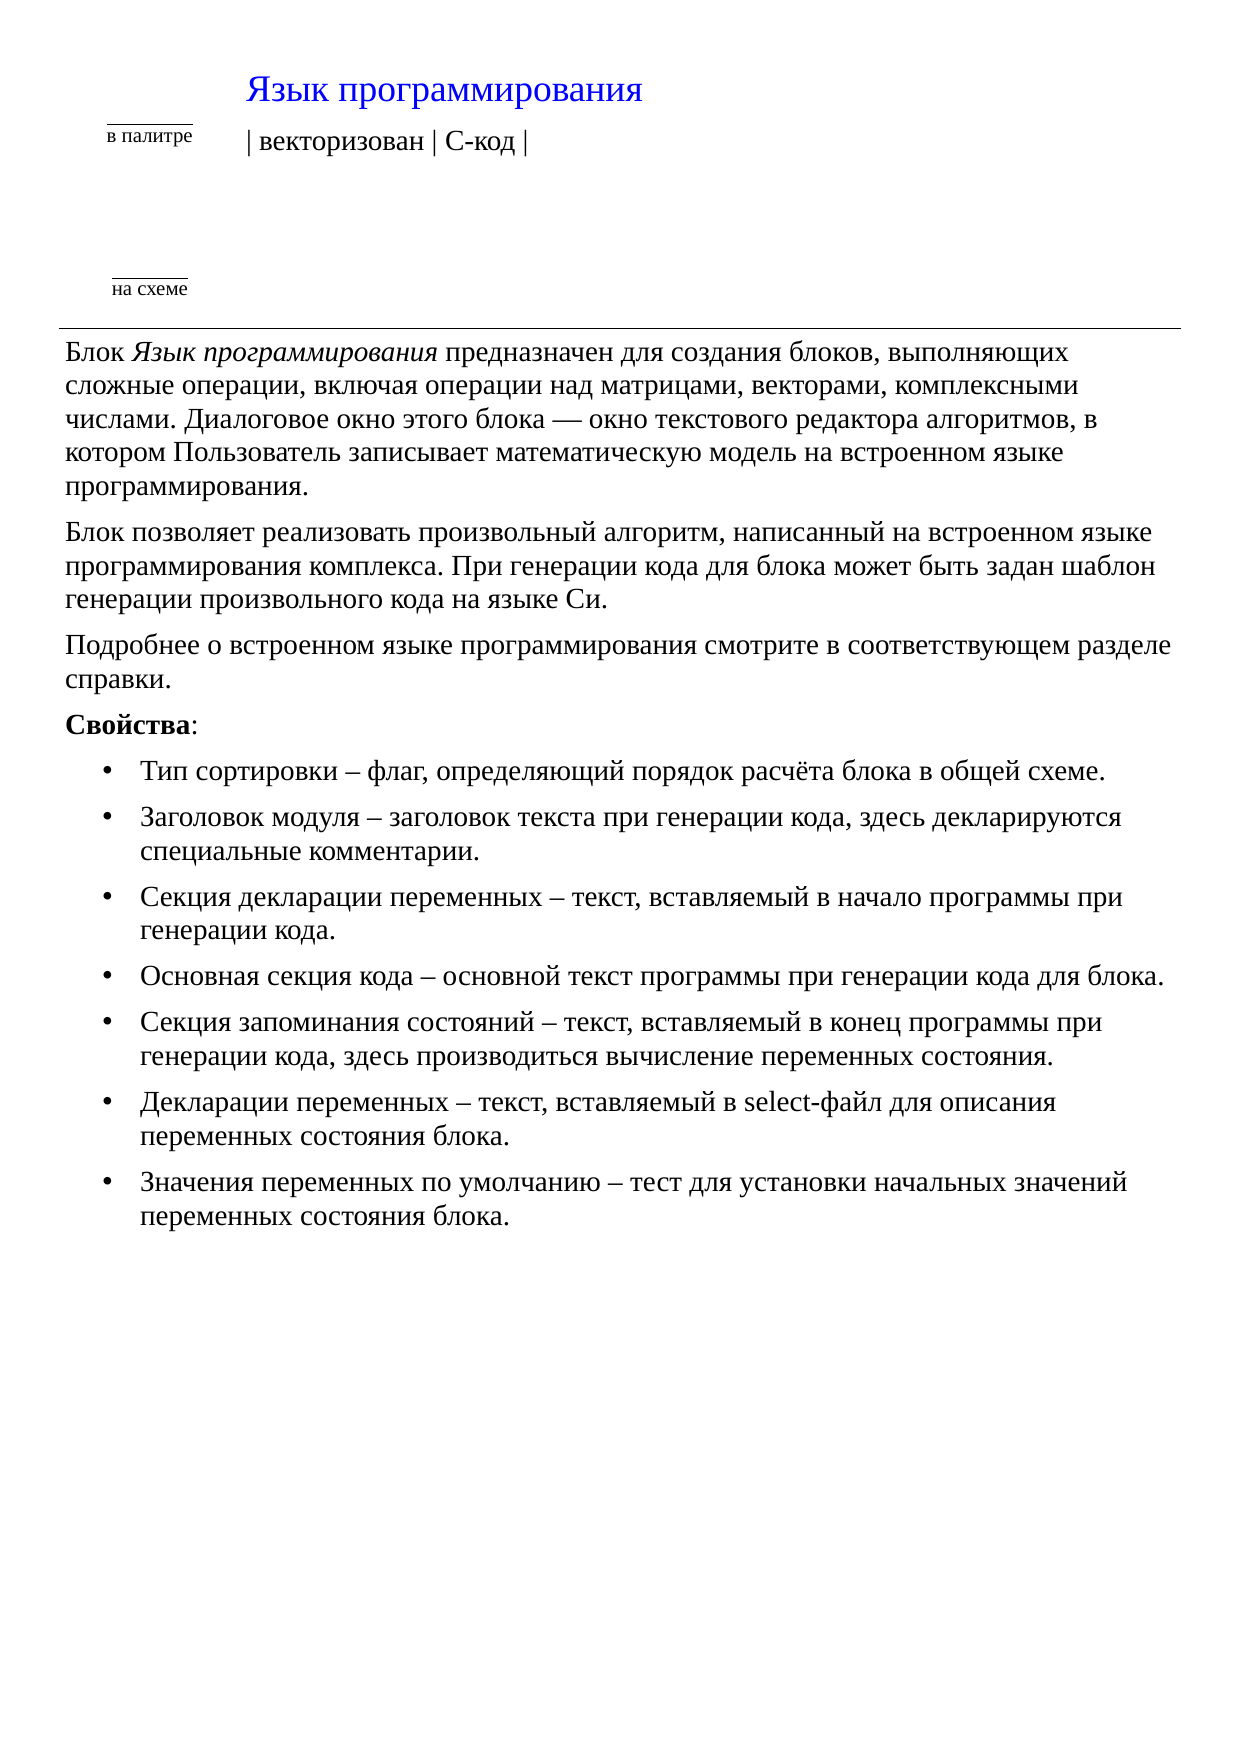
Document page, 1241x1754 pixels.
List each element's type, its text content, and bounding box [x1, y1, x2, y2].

table_cell в палитре [59, 117, 240, 175]
table_cell на схеме [59, 271, 240, 328]
table_header Язык программирования [240, 59, 1181, 117]
table_cell [240, 175, 1181, 271]
table_cell [240, 271, 1181, 328]
table_cell | векторизован | C-код | [240, 117, 1181, 175]
table_header [59, 59, 240, 117]
table_cell [59, 175, 240, 271]
table_cell Блок Язык программирования предназначен для создания блоков, выполняющих сложные операции, включая операции над матрицами, векторами, комплексными числами. Диалоговое окно этого блока — окно текстового редактора алгоритмов, в котором Пользователь записывает математическую модель на встроенном языке программирования. Блок позволяет реализовать произвольный алгоритм, написанный на встроенном языке программирования комплекса. При генерации кода для блока может быть задан шаблон генерации произвольного кода на языке Си. Подробнее о встроенном языке программирования смотрите в соответствующем разделе справки. Свойства: Тип сортировки – флаг, определяющий порядок расчёта блока в общей схеме. Заголовок модуля – заголовок текста при генерации кода, здесь декларируются специальные комментарии. Секция декларации переменных – текст, вставляемый в начало программы при генерации кода. Основная секция кода – основной текст программы при генерации кода для блока. Секция запоминания состояний – текст, вставляемый в конец программы при генерации кода, здесь производиться вычисление переменных состояния. Декларации переменных – текст, вставляемый в select-файл для описания переменных состояния блока. Значения переменных по умолчанию – тест для установки начальных значений переменных состояния блока. [59, 329, 1181, 1249]
